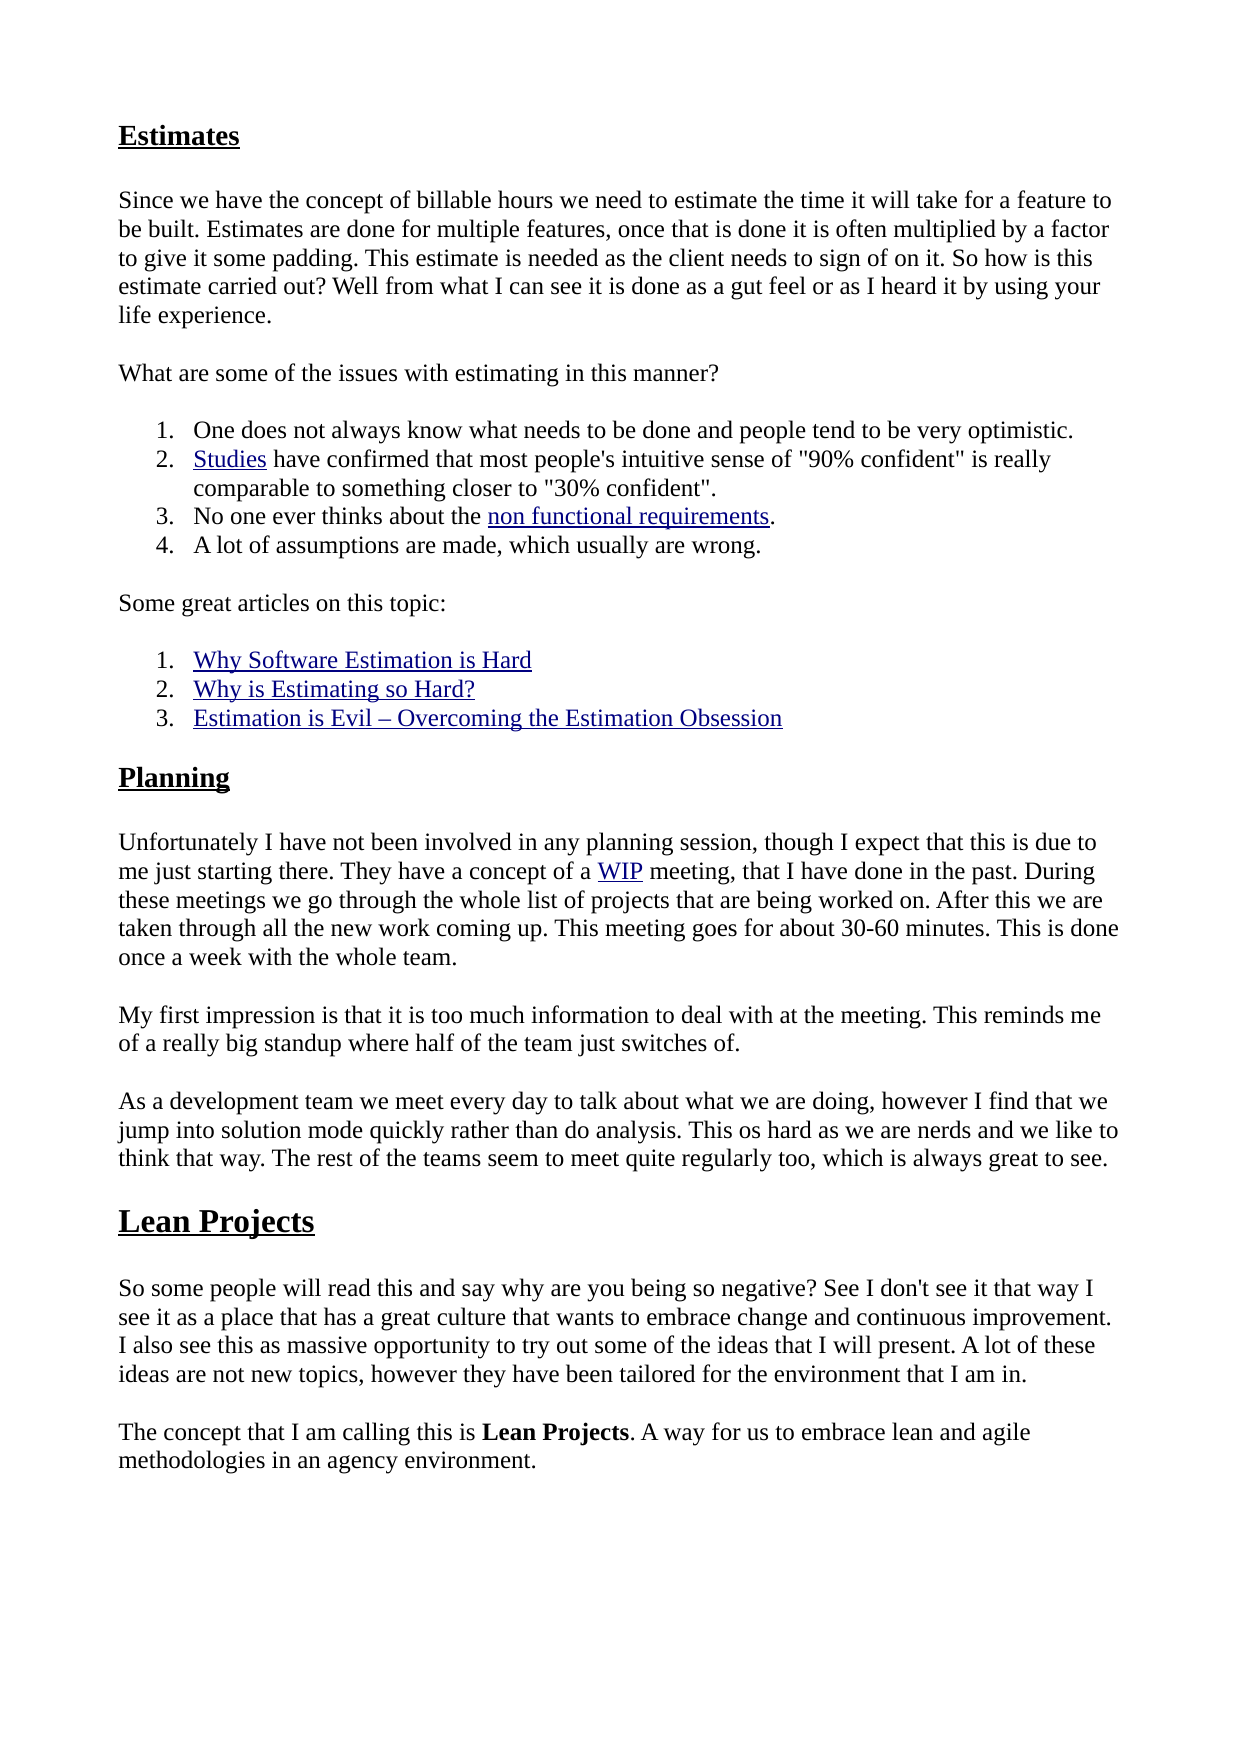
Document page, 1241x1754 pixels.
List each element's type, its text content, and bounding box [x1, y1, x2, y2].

list No one ever thinks about the non functional requirements. [156, 501, 1122, 530]
text Since we have the concept of billable hours we need to estimate the time it will take for a feature to be built. Estimates are done for multiple features, once that is done it is often multiplied by a factor to give it some padding. This estimate is needed as the client needs to sign of on it. So how is this estimate carried out? Well from what I can see it is done as a gut feel or as I heard it by using your life experience. [118, 185, 1122, 329]
list Why is Estimating so Hard? [156, 674, 1122, 703]
list Why Software Estimation is Hard [156, 645, 1122, 674]
text The concept that I am calling this is Lean Projects. A way for us to embrace lean and agile methodologies in an agency environment. [118, 1417, 1122, 1474]
text As a development team we meet every day to talk about what we are doing, however I find that we jump into solution mode quickly rather than do analysis. This os hard as we are nerds and we like to think that way. The rest of the teams seem to meet quite regularly too, which is always great to see. [118, 1086, 1122, 1172]
list One does not always know what needs to be done and people tend to be very optimistic. [156, 415, 1122, 444]
text So some people will read this and say why are you being so negative? See I don't see it that way I see it as a place that has a great culture that wants to embrace change and continuous improvement. I also see this as massive opportunity to try out some of the ideas that I will present. A lot of these ideas are not new topics, however they have been tailored for the environment that I am in. [118, 1273, 1122, 1388]
list Studies have confirmed that most people's intuitive sense of "90% confident" is really comparable to something closer to "30% confident". [156, 444, 1122, 501]
text What are some of the issues with estimating in this manner? [118, 358, 1122, 386]
text Unfortunately I have not been involved in any planning session, though I expect that this is due to me just starting there. They have a concept of a WIP meeting, that I have done in the past. During these meetings we go through the whole list of projects that are being worked on. After this we are taken through all the new work coming up. This meeting goes for about 30-60 minutes. This is done once a week with the whole team. [118, 827, 1122, 971]
text Estimates [118, 118, 1122, 152]
text Some great articles on this topic: [118, 588, 1122, 616]
text Planning [118, 760, 1122, 794]
list Estimation is Evil – Overcoming the Estimation Obsession [156, 703, 1122, 731]
list A lot of assumptions are made, which usually are wrong. [156, 530, 1122, 559]
text Lean Projects [118, 1201, 1122, 1239]
text My first impression is that it is too much information to deal with at the meeting. This reminds me of a really big standup where half of the team just switches of. [118, 1000, 1122, 1057]
